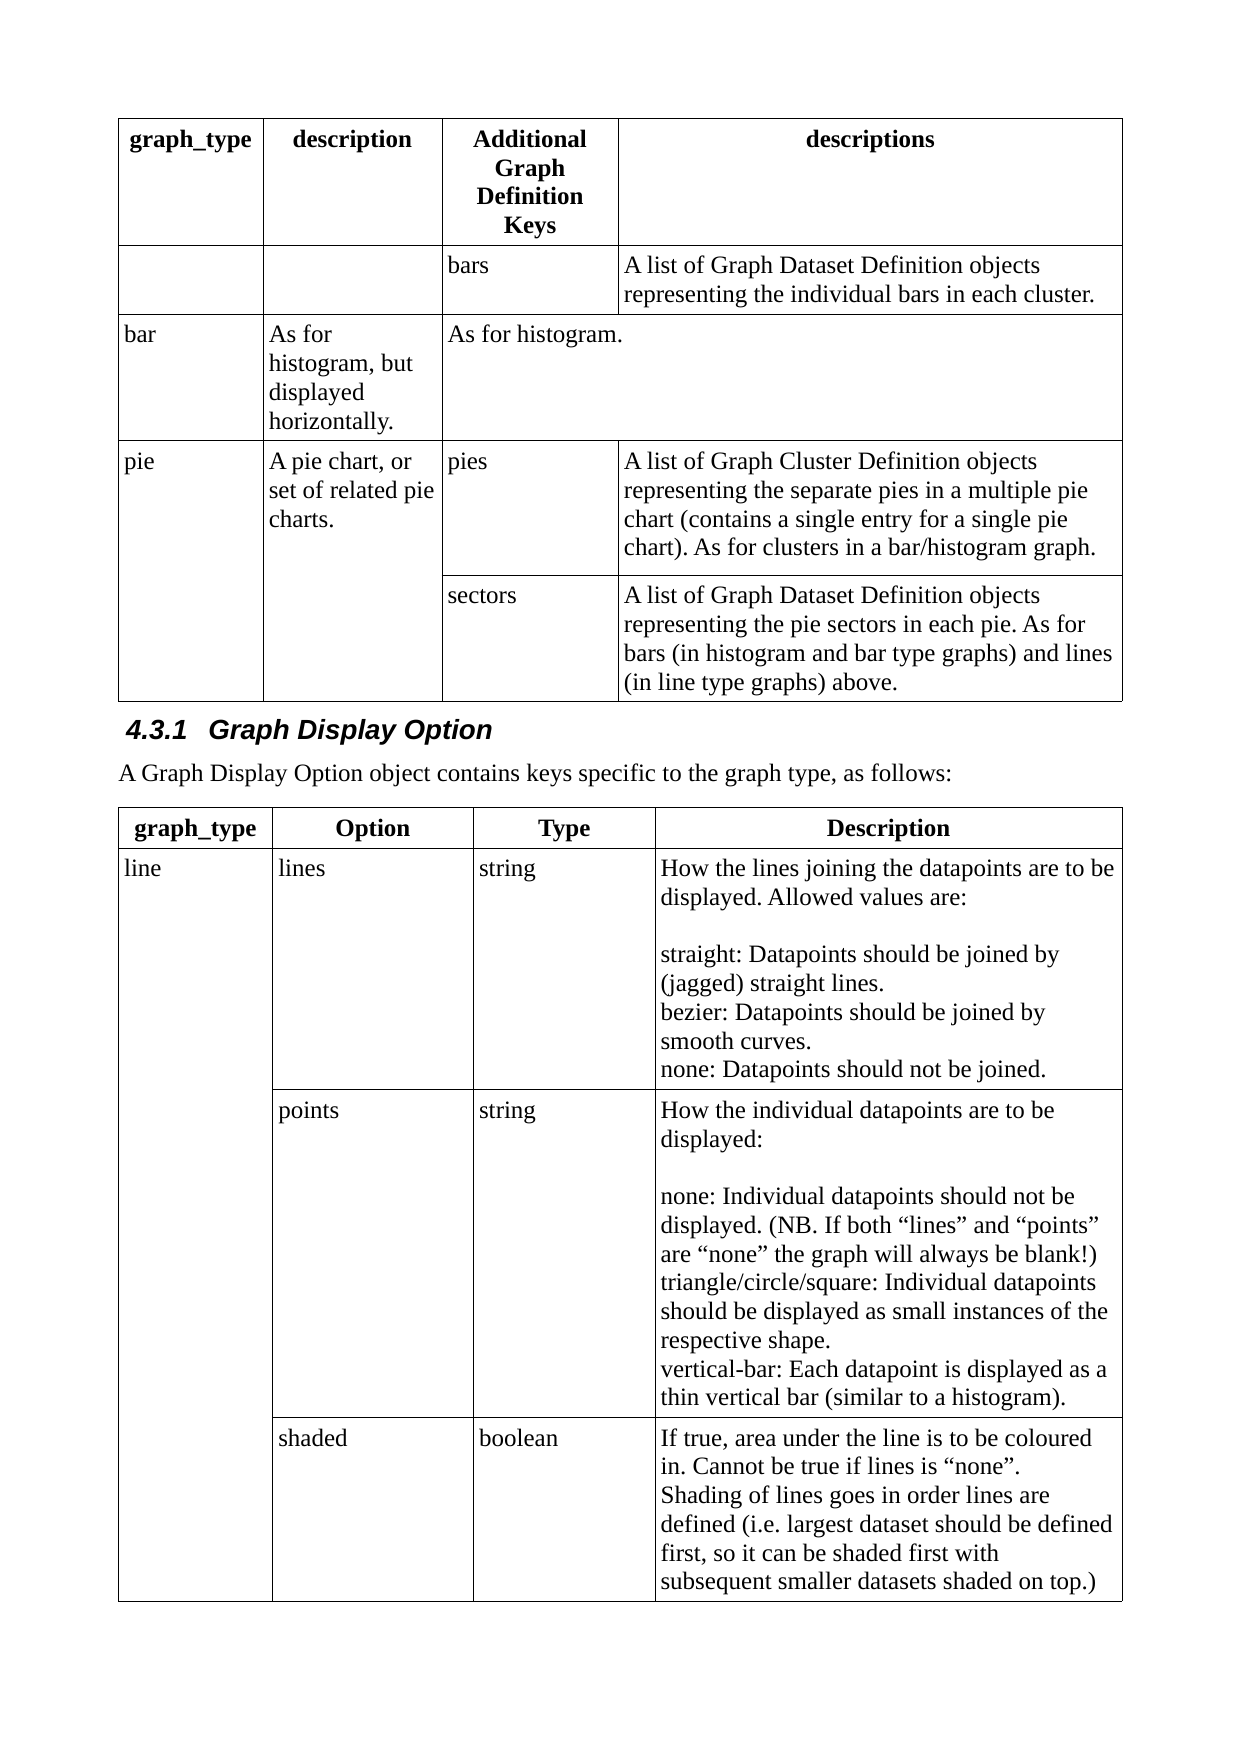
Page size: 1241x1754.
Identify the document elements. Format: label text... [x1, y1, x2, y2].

subtitle Graph Display Option [118, 714, 1122, 746]
table_cell pies [443, 441, 618, 574]
table_cell A list of Graph Cluster Definition objects representing the separate pies in a multiple pie chart (contains a single entry for a single pie chart). As for clusters in a bar/histogram graph. [619, 441, 1122, 574]
table_cell A list of Graph Dataset Definition objects representing the individual bars in each cluster. [619, 246, 1122, 314]
table_cell A pie chart, or set of related pie charts. [264, 441, 442, 701]
table_cell A list of Graph Dataset Definition objects representing the pie sectors in each pie. As for bars (in histogram and bar type graphs) and lines (in line type graphs) above. [619, 576, 1122, 701]
table_cell boolean [474, 1418, 655, 1601]
table_header Type [474, 808, 655, 847]
text A Graph Display Option object contains keys specific to the graph type, as follows: [118, 758, 1122, 787]
table_cell As for histogram, but displayed horizontally. [264, 315, 442, 440]
table_cell If true, area under the line is to be coloured in. Cannot be true if lines is “none”. Shading of lines goes in order lines are defined (i.e. largest dataset should be defined first, so it can be shaded first with subsequent smaller datasets shaded on top.) [656, 1418, 1122, 1601]
table_header Option [273, 808, 473, 847]
table_cell As for histogram. [443, 315, 1122, 440]
table_cell points [273, 1090, 473, 1417]
table_header Additional Graph Definition Keys [443, 119, 618, 245]
table_cell [119, 246, 263, 314]
table_cell How the lines joining the datapoints are to be displayed. Allowed values are: straight: Datapoints should be joined by (jagged) straight lines. bezier: Datapoints should be joined by smooth curves. none: Datapoints should not be joined. [656, 849, 1122, 1089]
table_header Description [656, 808, 1122, 847]
table_cell string [474, 1090, 655, 1417]
table_header graph_type [119, 808, 272, 847]
table_cell line [119, 849, 272, 1601]
table_header graph_type [119, 119, 263, 245]
table_cell [264, 246, 442, 314]
table_cell sectors [443, 576, 618, 701]
table_header descriptions [619, 119, 1122, 245]
table_cell lines [273, 849, 473, 1089]
table_cell pie [119, 441, 263, 701]
table_cell shaded [273, 1418, 473, 1601]
table_header description [264, 119, 442, 245]
table_cell bars [443, 246, 618, 314]
table_cell string [474, 849, 655, 1089]
table_cell bar [119, 315, 263, 440]
table_cell How the individual datapoints are to be displayed: none: Individual datapoints should not be displayed. (NB. If both “lines” and “points” are “none” the graph will always be blank!) triangle/circle/square: Individual datapoints should be displayed as small instances of the respective shape. vertical-bar: Each datapoint is displayed as a thin vertical bar (similar to a histogram). [656, 1090, 1122, 1417]
